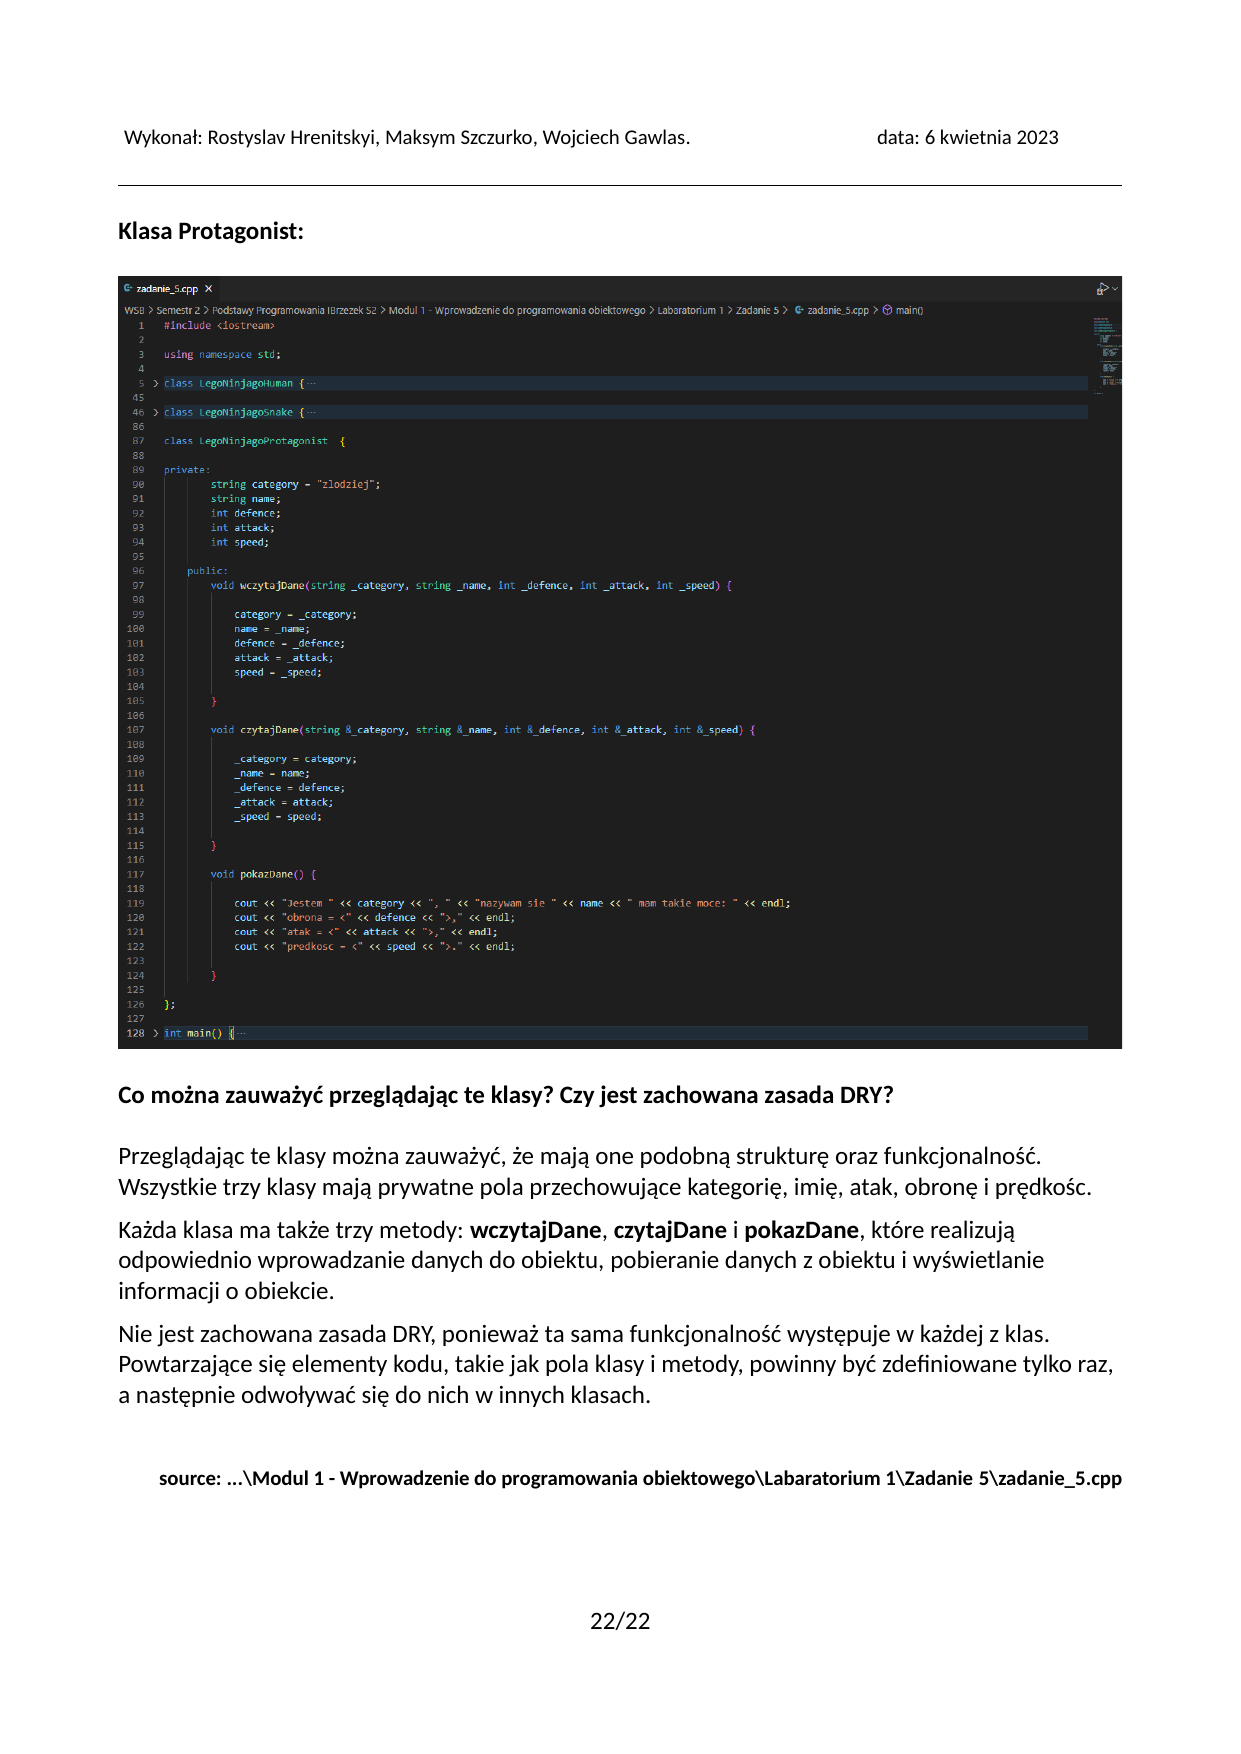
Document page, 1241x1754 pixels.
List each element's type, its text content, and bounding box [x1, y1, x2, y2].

text Każda klasa ma także trzy metody: wczytajDane, czytajDane i pokazDane, które realizują odpowiednio wprowadzanie danych do obiektu, pobieranie danych z obiektu i wyświetlanie informacji o obiekcie. [118, 1214, 1122, 1306]
picture [118, 276, 1123, 1049]
text source: ...\Modul 1 - Wprowadzenie do programowania obiektowego\Labaratorium 1\Zadanie 5\zadanie_5.cpp [118, 1465, 1122, 1491]
text Klasa Protagonist: [118, 215, 1122, 246]
text Co można zauważyć przeglądając te klasy? Czy jest zachowana zasada DRY? [118, 1079, 1122, 1110]
text Nie jest zachowana zasada DRY, ponieważ ta sama funkcjonalność występuje w każdej z klas. Powtarzające się elementy kodu, takie jak pola klasy i metody, powinny być zdefiniowane tylko raz, a następnie odwoływać się do nich w innych klasach. [118, 1318, 1122, 1410]
text Przeglądając te klasy można zauważyć, że mają one podobną strukturę oraz funkcjonalność. Wszystkie trzy klasy mają prywatne pola przechowujące kategorię, imię, atak, obronę i prędkośc. [118, 1141, 1122, 1202]
